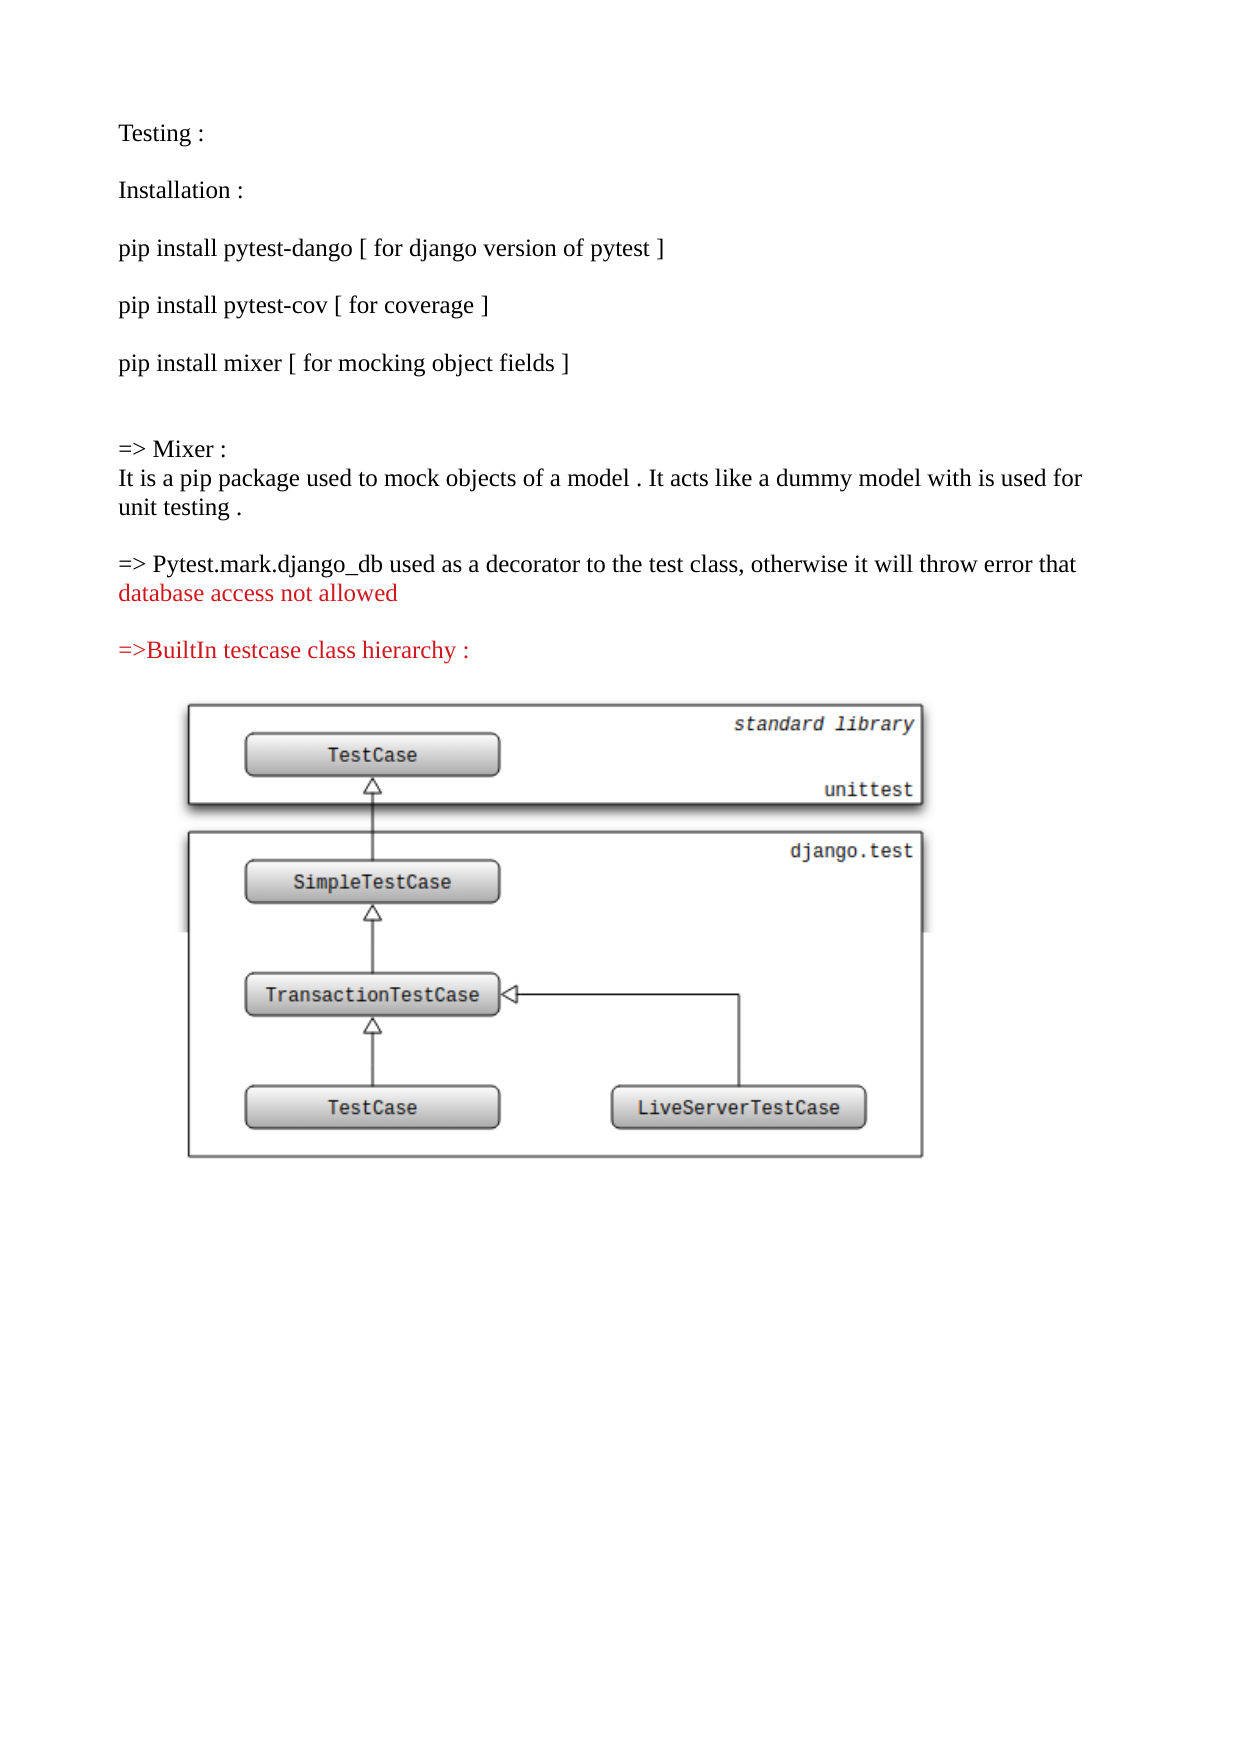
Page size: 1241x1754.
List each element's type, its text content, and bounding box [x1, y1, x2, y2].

text pip install mixer [ for mocking object fields ] [118, 348, 1122, 377]
text =>BuiltIn testcase class hierarchy : [118, 636, 1122, 664]
text pip install pytest-dango [ for django version of pytest ] [118, 233, 1122, 262]
text Installation : [118, 176, 1122, 204]
text => Pytest.mark.django_db used as a decorator to the test class, otherwise it will throw error that database access not allowed [118, 549, 1122, 607]
text It is a pip package used to mock objects of a model . It acts like a dummy model with is used for unit testing . [118, 463, 1122, 521]
text Testing : [118, 118, 1122, 147]
text => Mixer : [118, 406, 1122, 463]
picture [160, 694, 1024, 1185]
text pip install pytest-cov [ for coverage ] [118, 291, 1122, 319]
